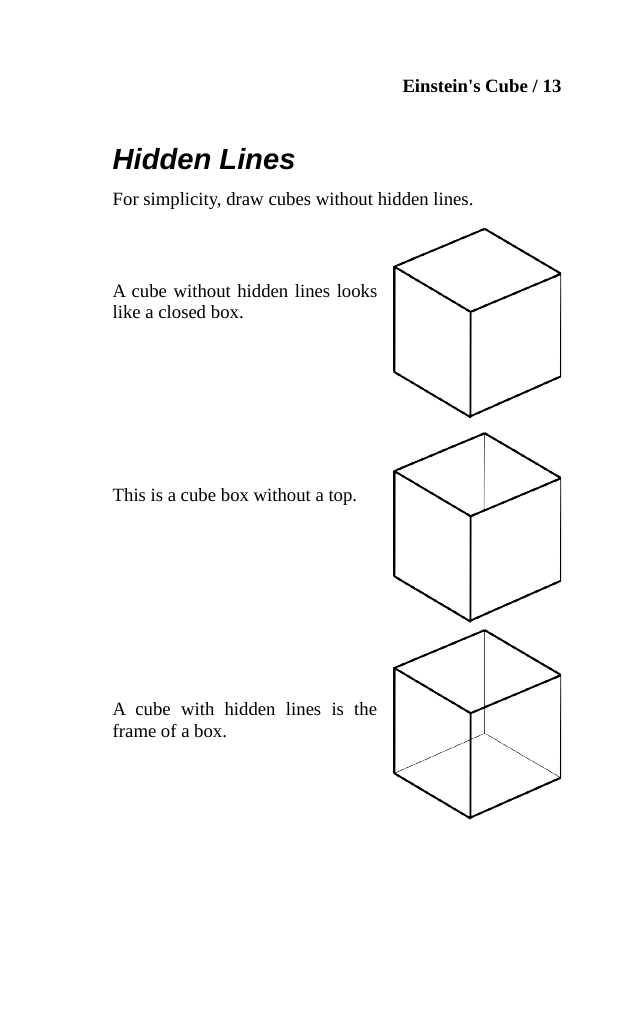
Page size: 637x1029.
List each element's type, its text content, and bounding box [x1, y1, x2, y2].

subtitle Hidden Lines [112, 142, 561, 176]
picture [392, 228, 562, 820]
text A cube with hidden lines is the frame of a box. [112, 698, 392, 741]
text A cube without hidden lines looks like a closed box. [112, 280, 392, 323]
text This is a cube box without a top. [112, 484, 392, 506]
text For simplicity, draw cubes without hidden lines. [112, 188, 561, 210]
